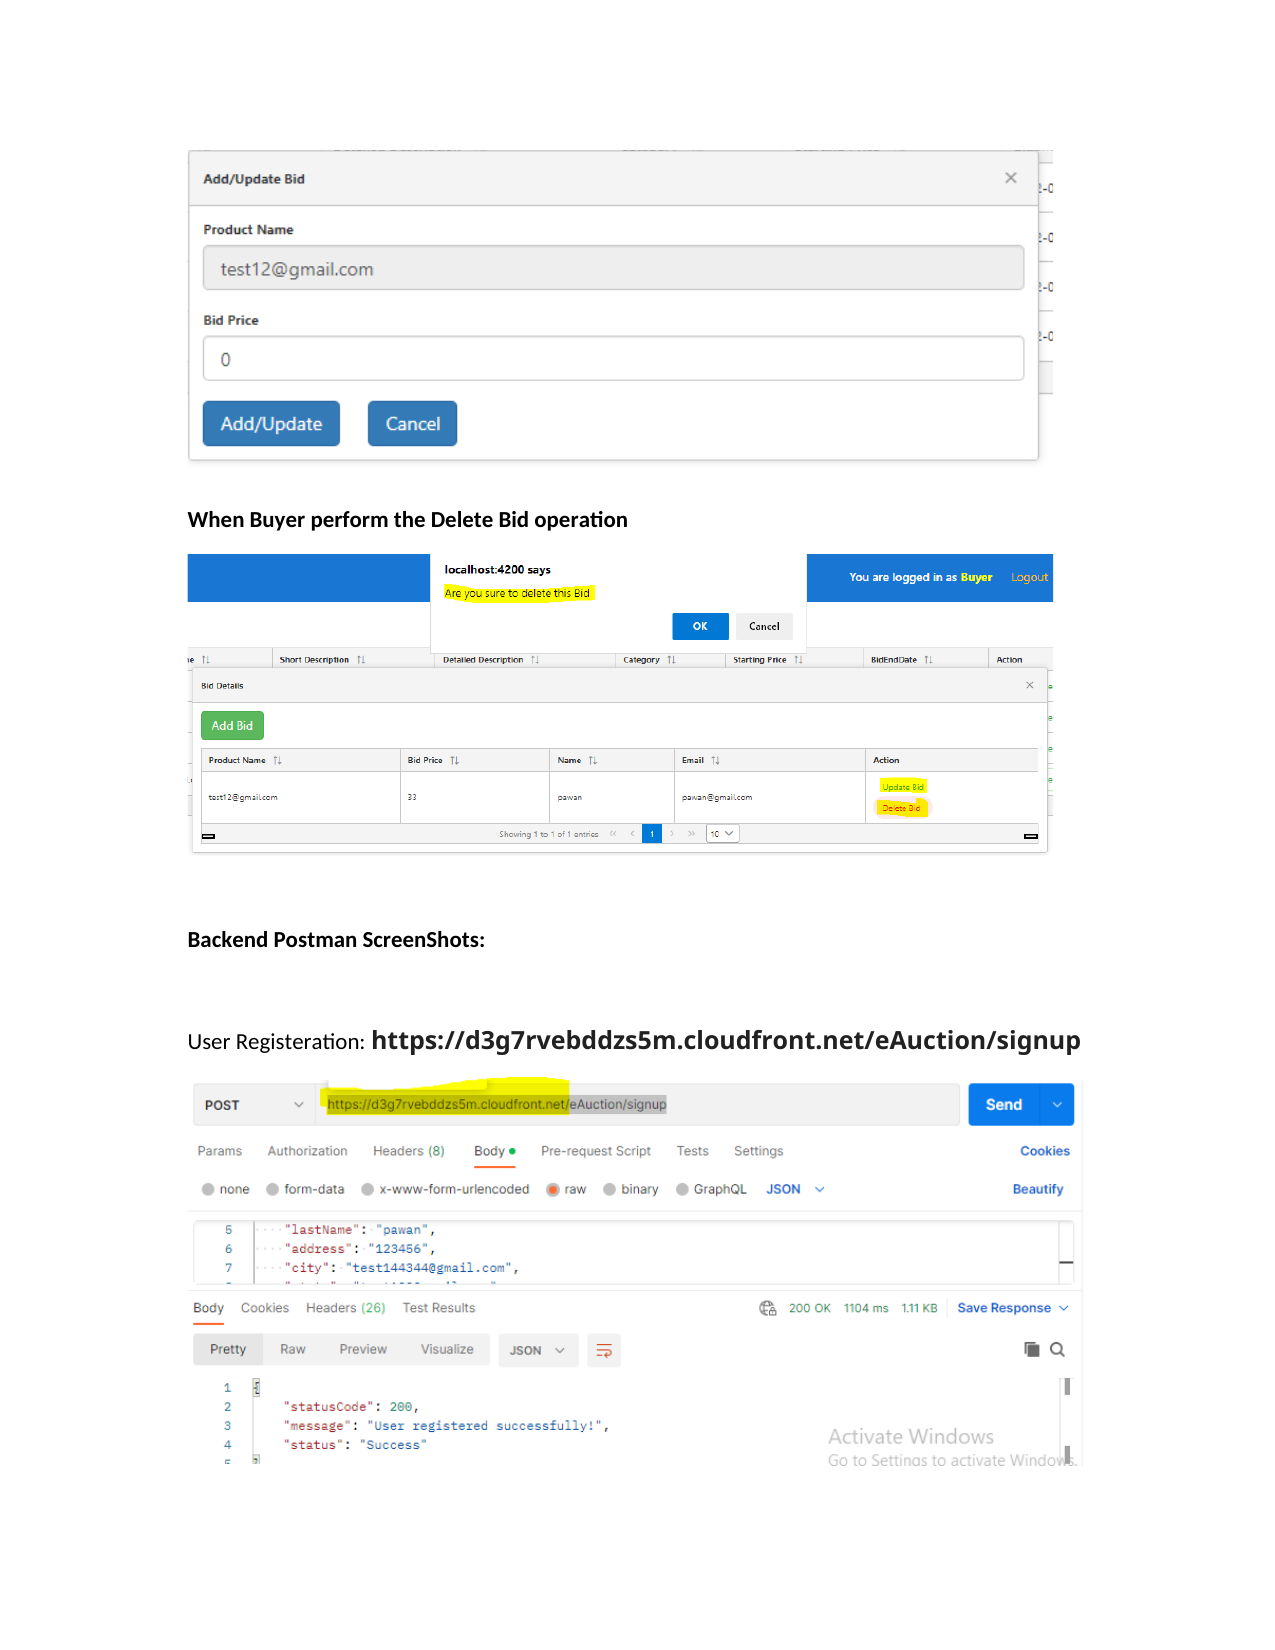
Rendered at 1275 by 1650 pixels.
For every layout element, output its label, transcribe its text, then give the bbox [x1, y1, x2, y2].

picture [187, 1077, 1088, 1466]
text When Buyer perform the Delete Bid operation [187, 505, 1087, 533]
text Backend Postman ScreenShots: [187, 925, 1087, 953]
text User Registeration: https://d3g7rvebddzs5m.cloudfront.net/eAuction/signup [187, 1023, 1087, 1057]
